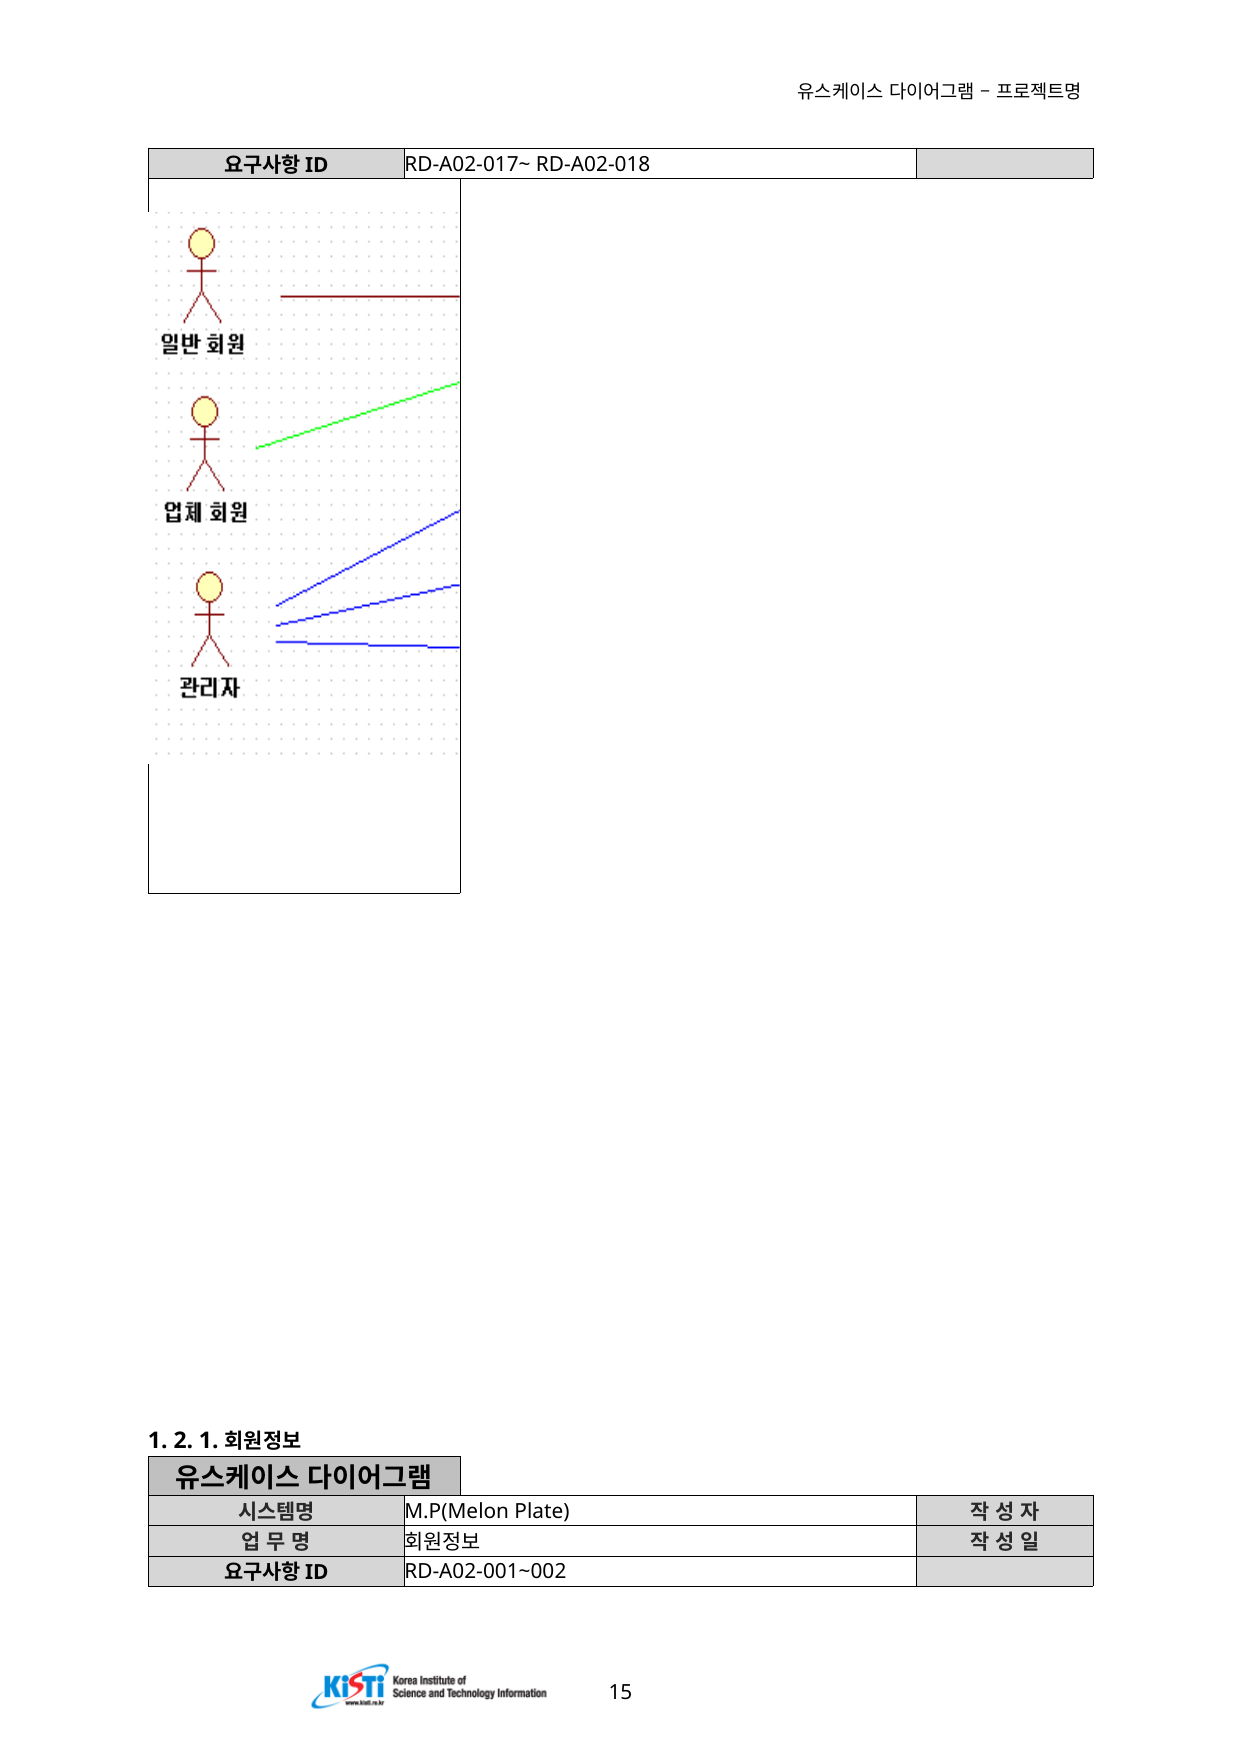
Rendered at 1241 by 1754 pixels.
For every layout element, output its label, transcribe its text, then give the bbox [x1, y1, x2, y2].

table_cell [149, 764, 460, 893]
table_header [461, 1456, 1093, 1495]
picture [148, 212, 460, 764]
title 1. 2. 1. 회원정보 [148, 1418, 1092, 1456]
table_cell RD-A02-001~002 [405, 1557, 916, 1586]
table_cell 업 무 명 [149, 1526, 404, 1556]
picture [295, 1657, 558, 1717]
table_cell 시스템명 [149, 1496, 404, 1525]
table_header 유스케이스 다이어그램 [149, 1457, 460, 1495]
table_cell RD-A02-017~ RD-A02-018 [405, 149, 916, 178]
table_cell M.P(Melon Plate) [405, 1496, 916, 1525]
table_cell 회원정보 [405, 1526, 916, 1556]
table_cell [149, 179, 460, 212]
table_cell 작 성 자 [917, 1496, 1093, 1525]
table_cell 요구사항ID [149, 149, 404, 178]
table_cell [917, 1557, 1093, 1586]
table_cell 작 성 일 [917, 1526, 1093, 1556]
table_cell [461, 179, 1093, 893]
table_cell [917, 149, 1093, 178]
table_cell 요구사항ID [149, 1557, 404, 1586]
